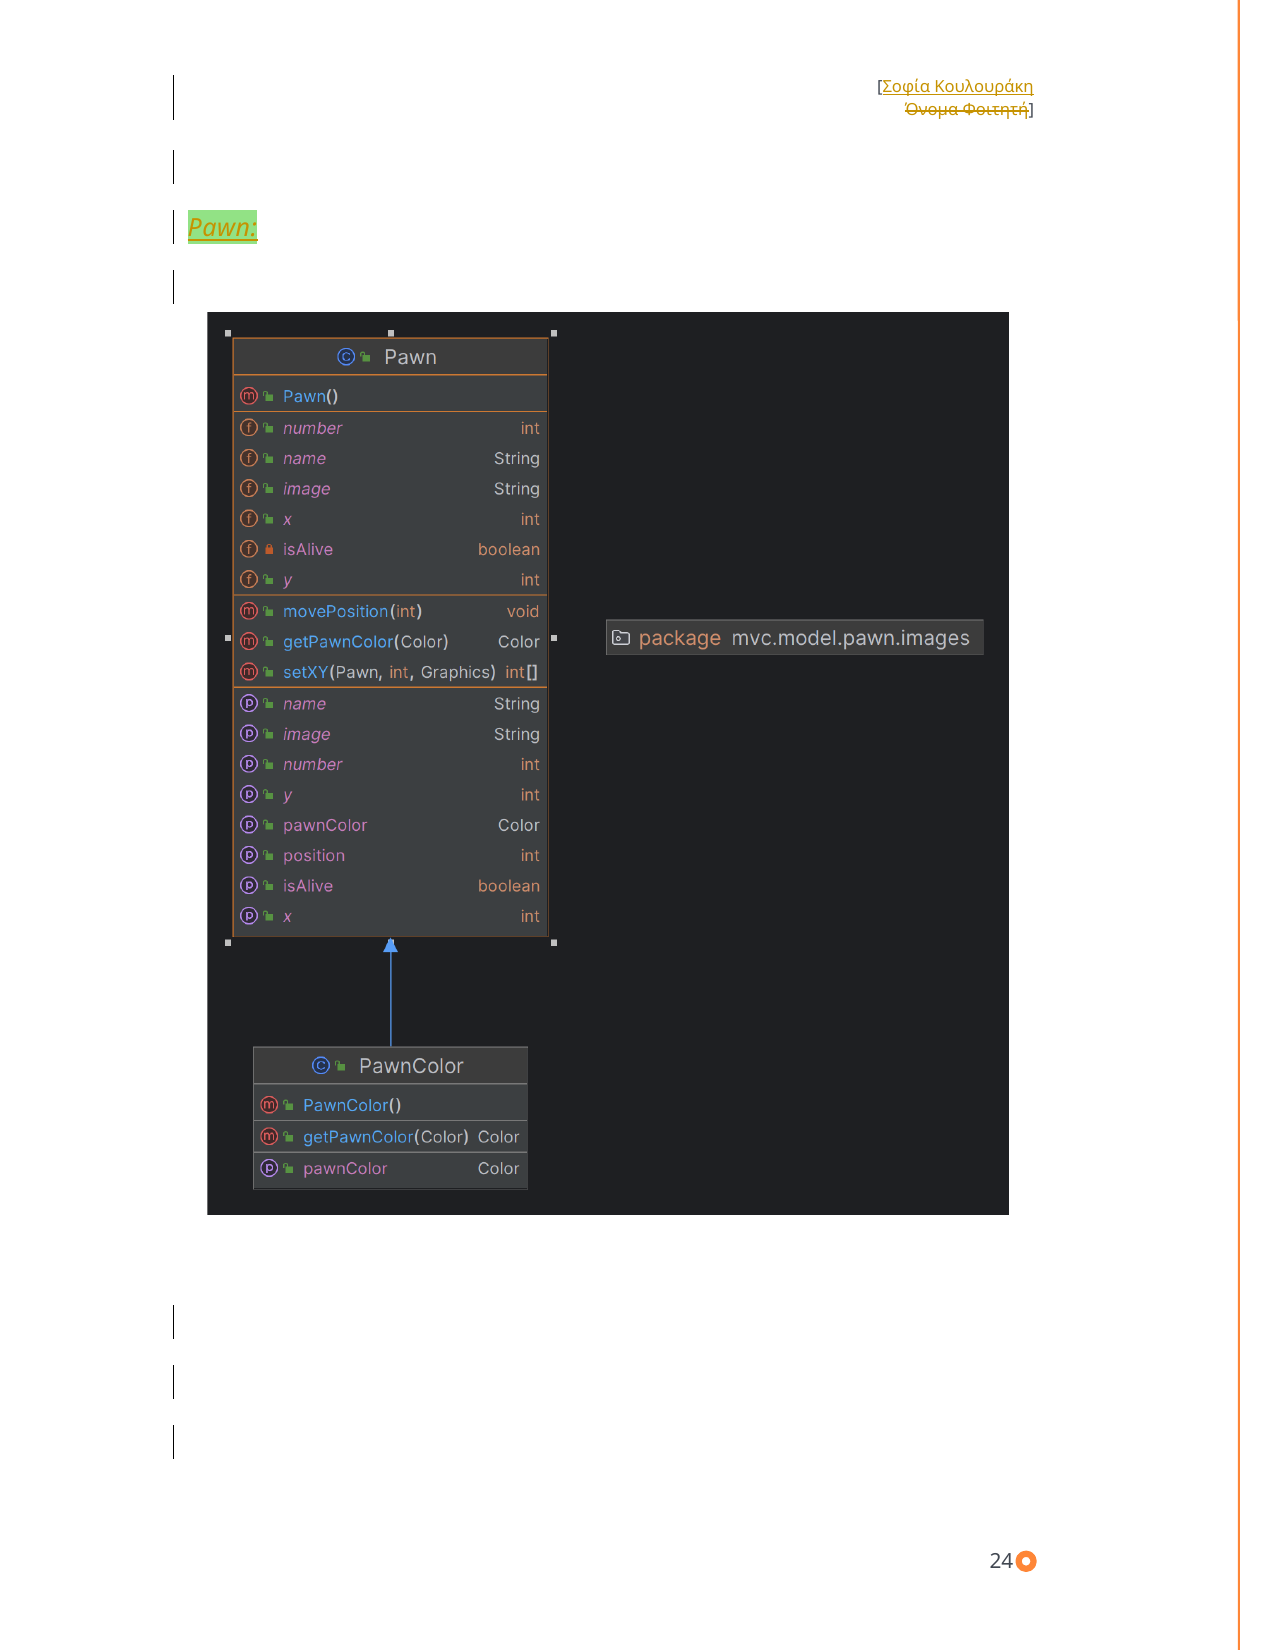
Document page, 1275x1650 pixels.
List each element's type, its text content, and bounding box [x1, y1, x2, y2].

text Pawn: [187, 210, 1034, 244]
picture [207, 312, 1009, 1215]
